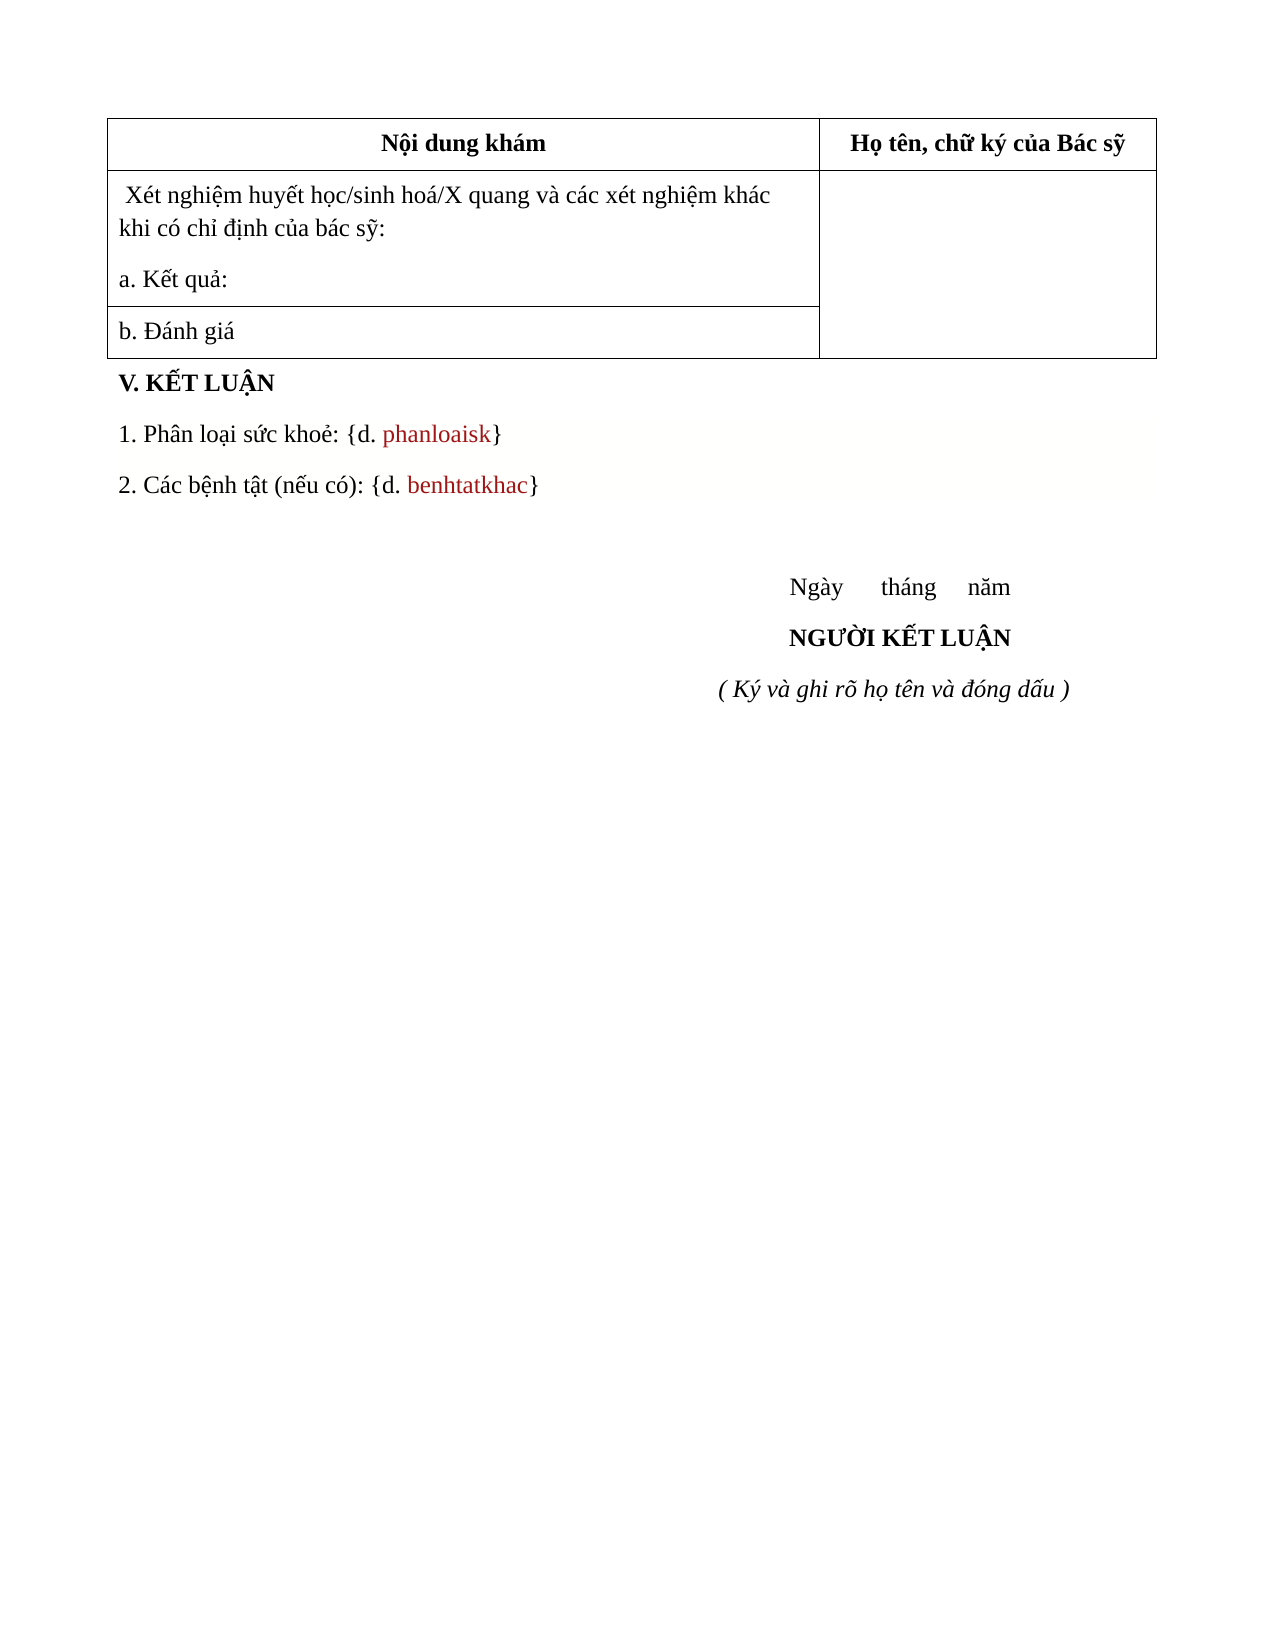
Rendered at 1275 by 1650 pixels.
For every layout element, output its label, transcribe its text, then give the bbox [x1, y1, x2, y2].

table_cell Xét nghiệm huyết học/sinh hoá/X quang và các xét nghiệm khác khi có chỉ định của bác sỹ: a. Kết quả: [108, 171, 819, 306]
text NGƯỜI KẾT LUẬN [643, 623, 1157, 651]
table_cell [820, 171, 1156, 358]
table_cell b. Đánh giá [108, 307, 819, 358]
text 2. Các bệnh tật (nếu có): {d. benhtatkhac} [118, 470, 1157, 499]
text V. KẾT LUẬN [118, 368, 1157, 397]
text 1. Phân loại sức khoẻ: {d. phanloaisk} [118, 419, 1157, 448]
text Ngày tháng năm [643, 572, 1157, 601]
table_header Nội dung khám [108, 119, 819, 170]
text ( Ký và ghi rõ họ tên và đóng dấu ) [718, 674, 1157, 702]
table_header Họ tên, chữ ký của Bác sỹ [820, 119, 1156, 170]
